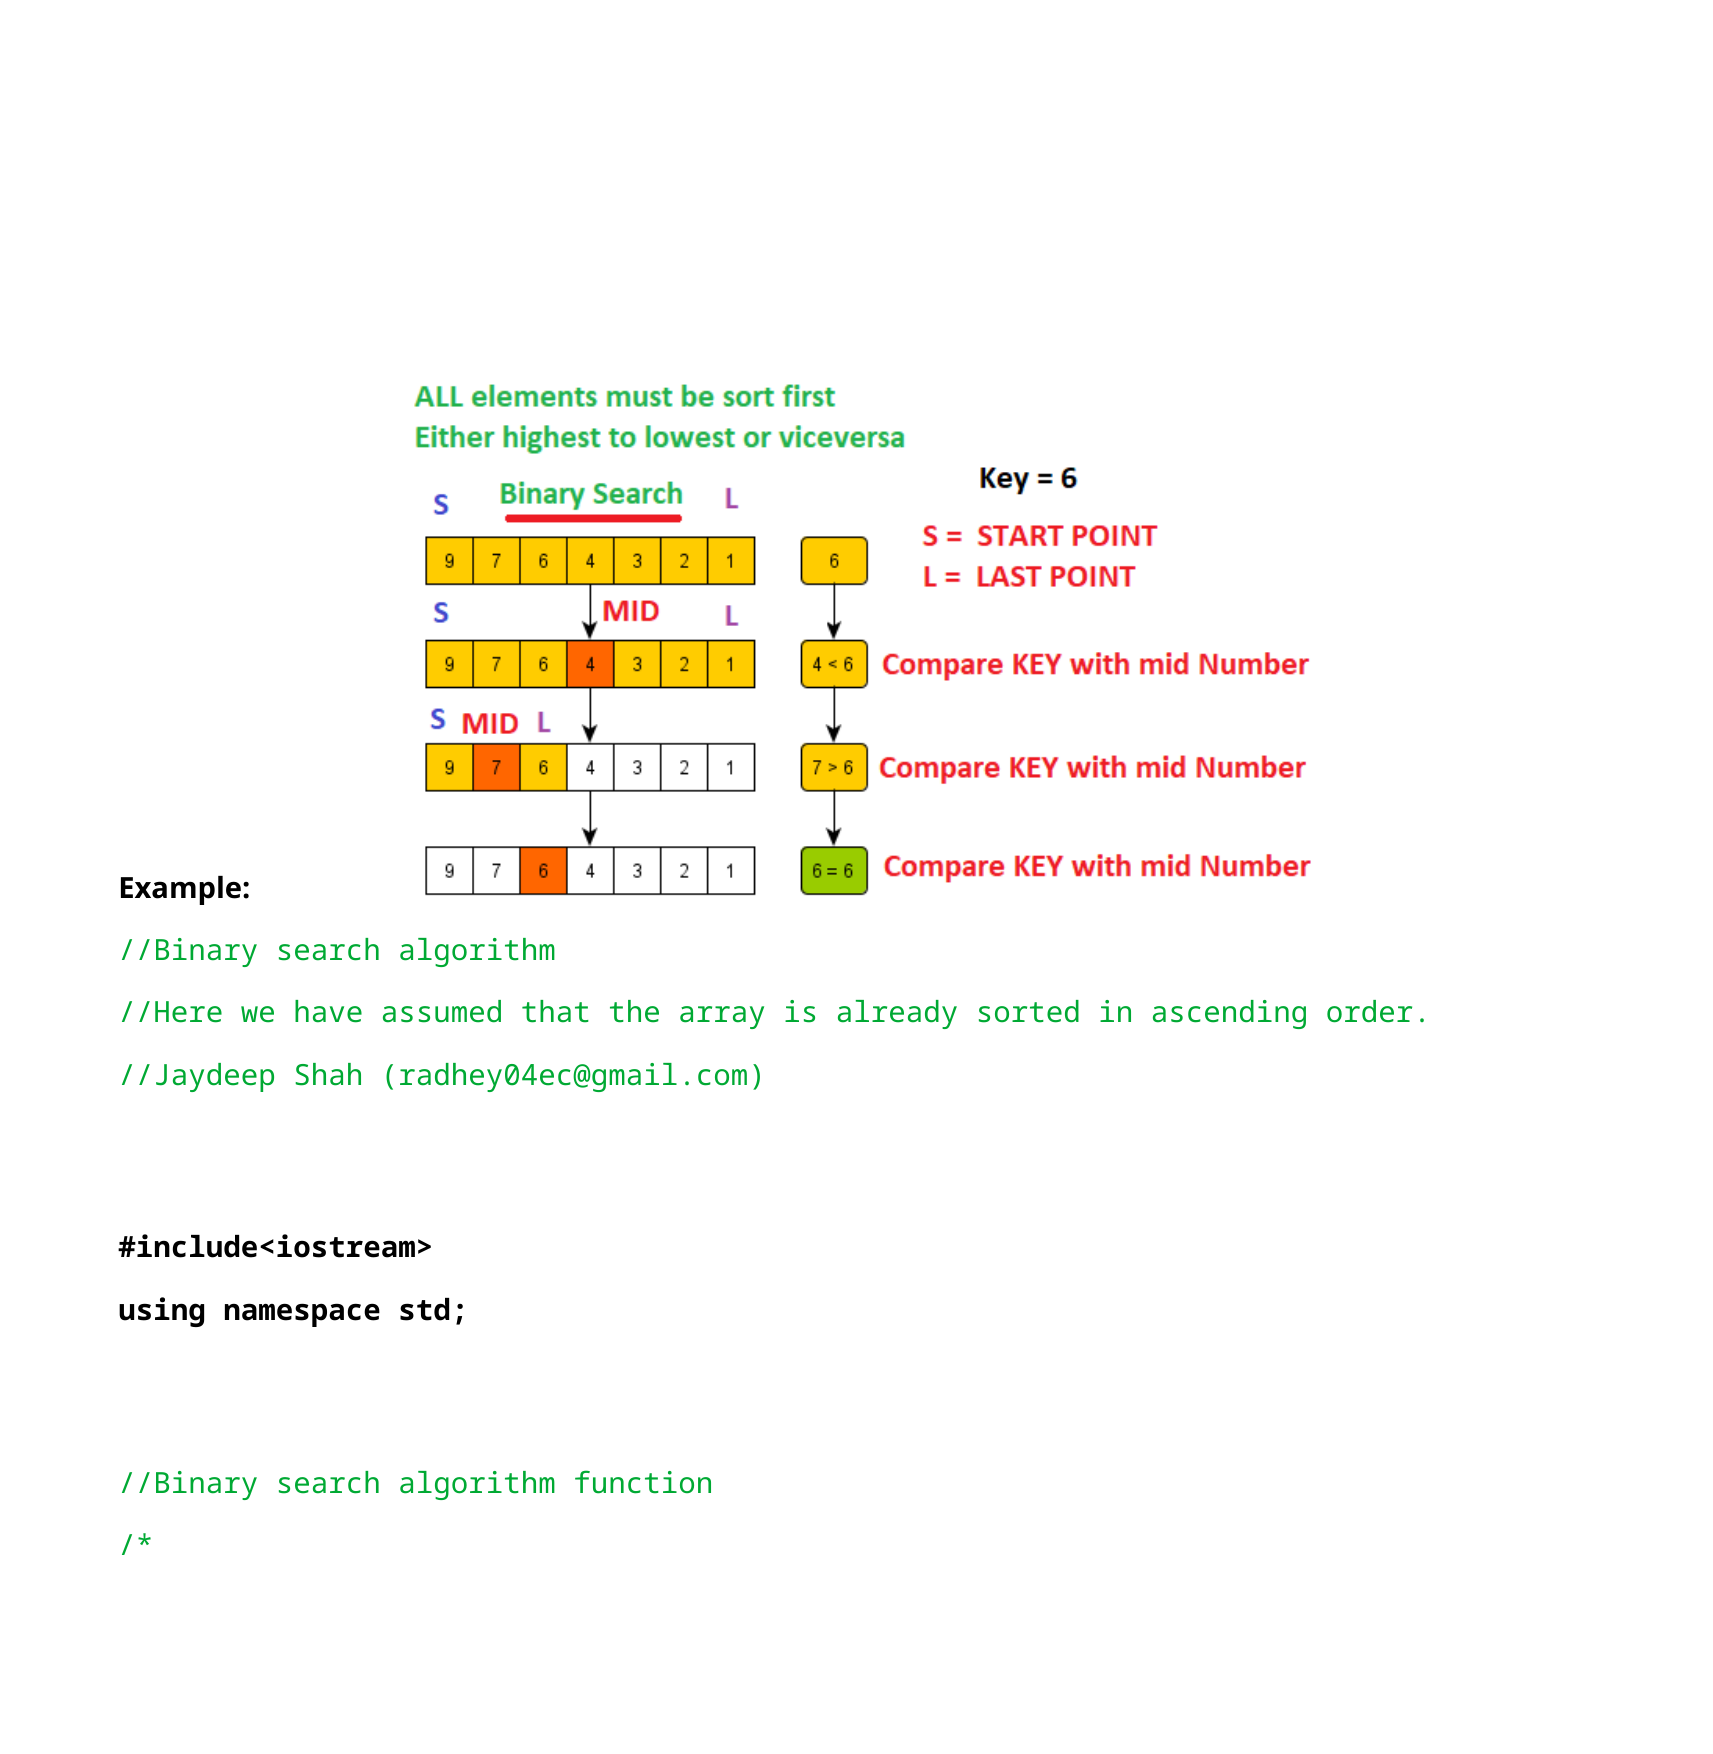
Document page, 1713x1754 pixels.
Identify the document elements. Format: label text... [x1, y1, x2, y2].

text #include<iostream> [118, 1227, 1594, 1266]
text //Binary search algorithm function [118, 1462, 1594, 1502]
text //Here we have assumed that the array is already sorted in ascending order. [118, 992, 1594, 1031]
text using namespace std; [118, 1289, 1594, 1329]
text //Binary search algorithm [118, 929, 1594, 969]
picture [385, 363, 1328, 903]
text Example: [118, 867, 1594, 907]
text /* [118, 1524, 1594, 1564]
text //Jaydeep Shah (radhey04ec@gmail.com) [118, 1054, 1594, 1093]
